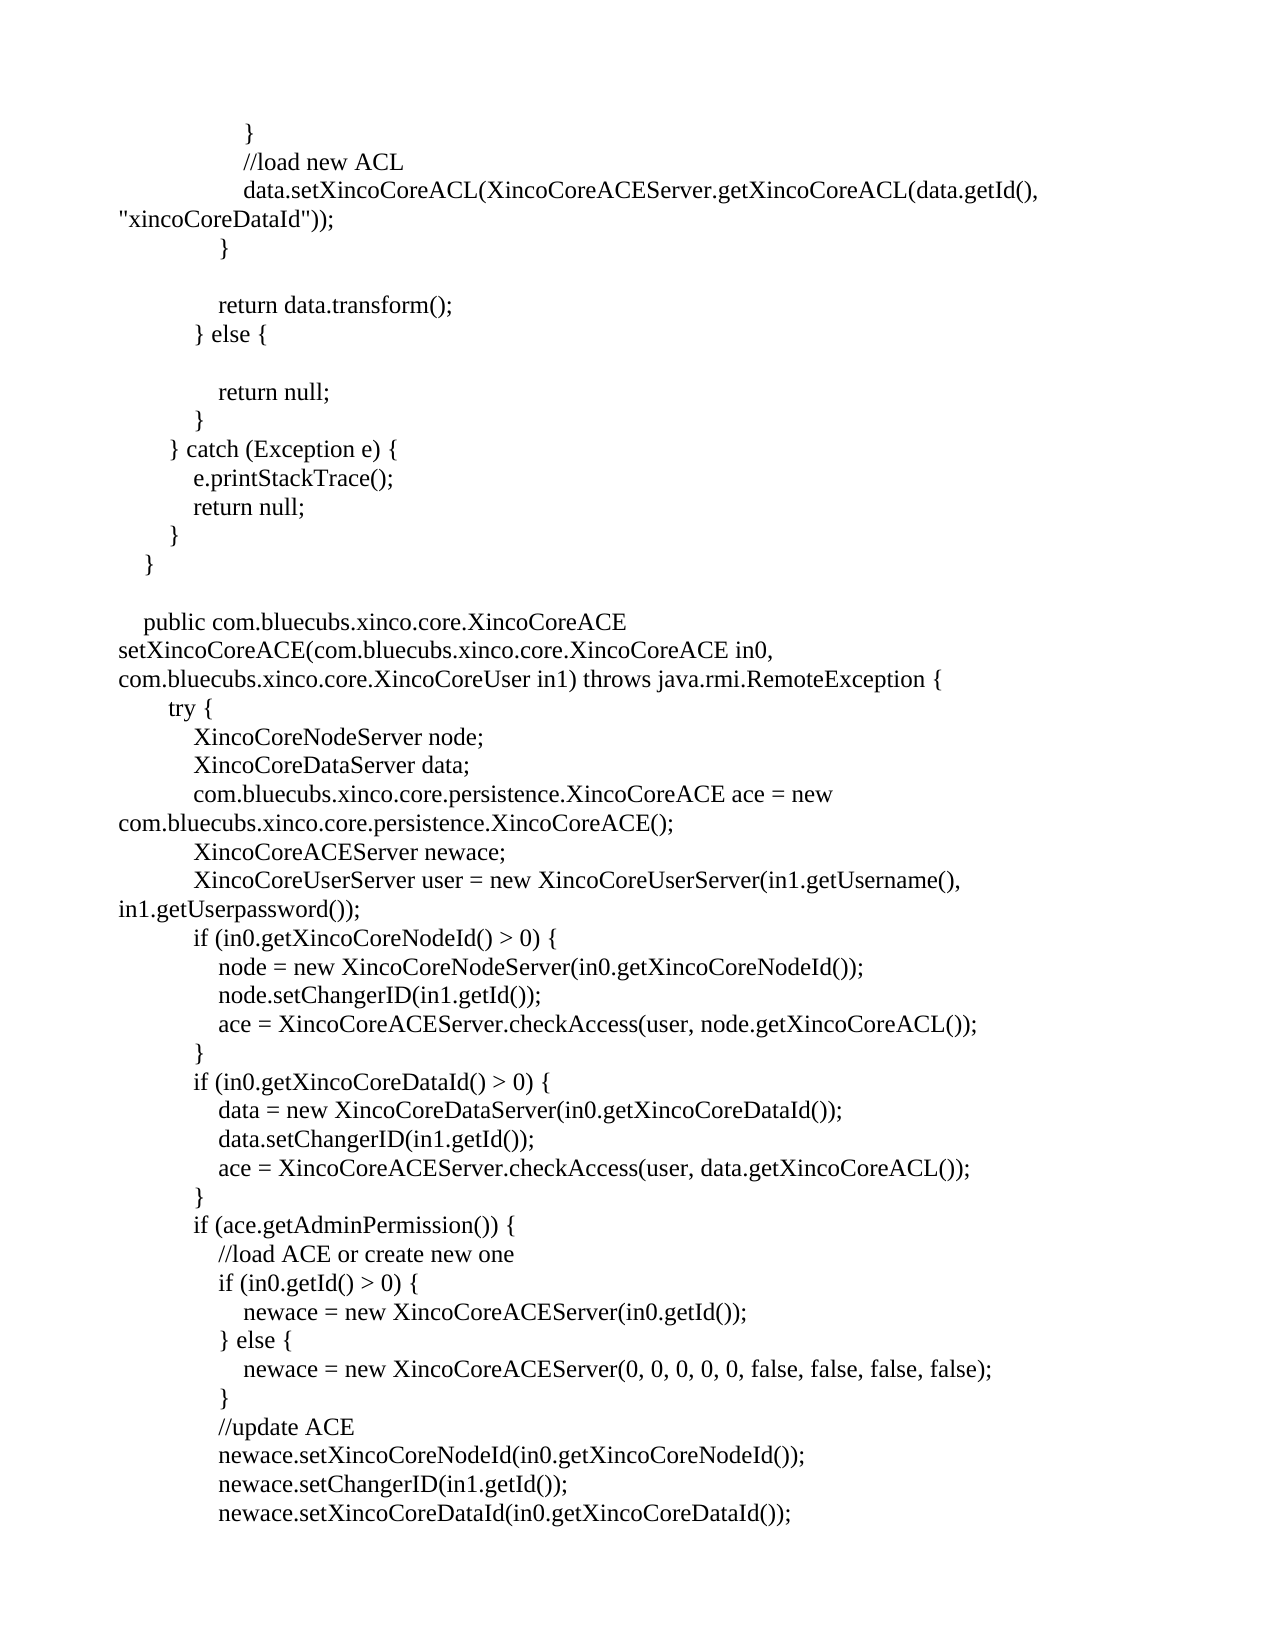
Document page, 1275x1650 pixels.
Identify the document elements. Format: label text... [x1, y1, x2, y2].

text node.setChangerID(in1.getId()); [118, 981, 1157, 1009]
text if (in0.getXincoCoreDataId() > 0) { [118, 1067, 1157, 1096]
text } [118, 406, 1157, 434]
text //update ACE [118, 1412, 1157, 1441]
text } else { [118, 319, 1157, 348]
text newace.setXincoCoreNodeId(in0.getXincoCoreNodeId()); [118, 1441, 1157, 1469]
text } else { [118, 1326, 1157, 1354]
text ace = XincoCoreACEServer.checkAccess(user, data.getXincoCoreACL()); [118, 1153, 1157, 1182]
text } catch (Exception e) { [118, 434, 1157, 463]
text newace.setChangerID(in1.getId()); [118, 1469, 1157, 1498]
text if (in0.getXincoCoreNodeId() > 0) { [118, 923, 1157, 952]
text public com.bluecubs.xinco.core.XincoCoreACE setXincoCoreACE(com.bluecubs.xinco.core.XincoCoreACE in0, com.bluecubs.xinco.core.XincoCoreUser in1) throws java.rmi.RemoteException { [118, 607, 1157, 693]
text } [118, 521, 1157, 549]
text data.setChangerID(in1.getId()); [118, 1124, 1157, 1153]
text ace = XincoCoreACEServer.checkAccess(user, node.getXincoCoreACL()); [118, 1009, 1157, 1038]
text newace = new XincoCoreACEServer(in0.getId()); [118, 1297, 1157, 1326]
text return null; [118, 377, 1157, 406]
text node = new XincoCoreNodeServer(in0.getXincoCoreNodeId()); [118, 952, 1157, 981]
text if (ace.getAdminPermission()) { [118, 1211, 1157, 1239]
text } [118, 118, 1157, 147]
text e.printStackTrace(); [118, 463, 1157, 492]
text data.setXincoCoreACL(XincoCoreACEServer.getXincoCoreACL(data.getId(), "xincoCoreDataId")); [118, 176, 1157, 233]
text XincoCoreACEServer newace; [118, 837, 1157, 866]
text return data.transform(); [118, 291, 1157, 319]
text newace = new XincoCoreACEServer(0, 0, 0, 0, 0, false, false, false, false); [118, 1354, 1157, 1383]
text if (in0.getId() > 0) { [118, 1268, 1157, 1297]
text } [118, 1383, 1157, 1412]
text try { [118, 693, 1157, 722]
text return null; [118, 492, 1157, 521]
text //load new ACL [118, 147, 1157, 176]
text } [118, 1038, 1157, 1067]
text data = new XincoCoreDataServer(in0.getXincoCoreDataId()); [118, 1096, 1157, 1124]
text //load ACE or create new one [118, 1239, 1157, 1268]
text XincoCoreNodeServer node; [118, 722, 1157, 751]
text } [118, 1182, 1157, 1211]
text XincoCoreDataServer data; [118, 751, 1157, 779]
text newace.setXincoCoreDataId(in0.getXincoCoreDataId()); [118, 1498, 1157, 1527]
text com.bluecubs.xinco.core.persistence.XincoCoreACE ace = new com.bluecubs.xinco.core.persistence.XincoCoreACE(); [118, 779, 1157, 837]
text } [118, 549, 1157, 578]
text } [118, 233, 1157, 262]
text XincoCoreUserServer user = new XincoCoreUserServer(in1.getUsername(), in1.getUserpassword()); [118, 866, 1157, 923]
